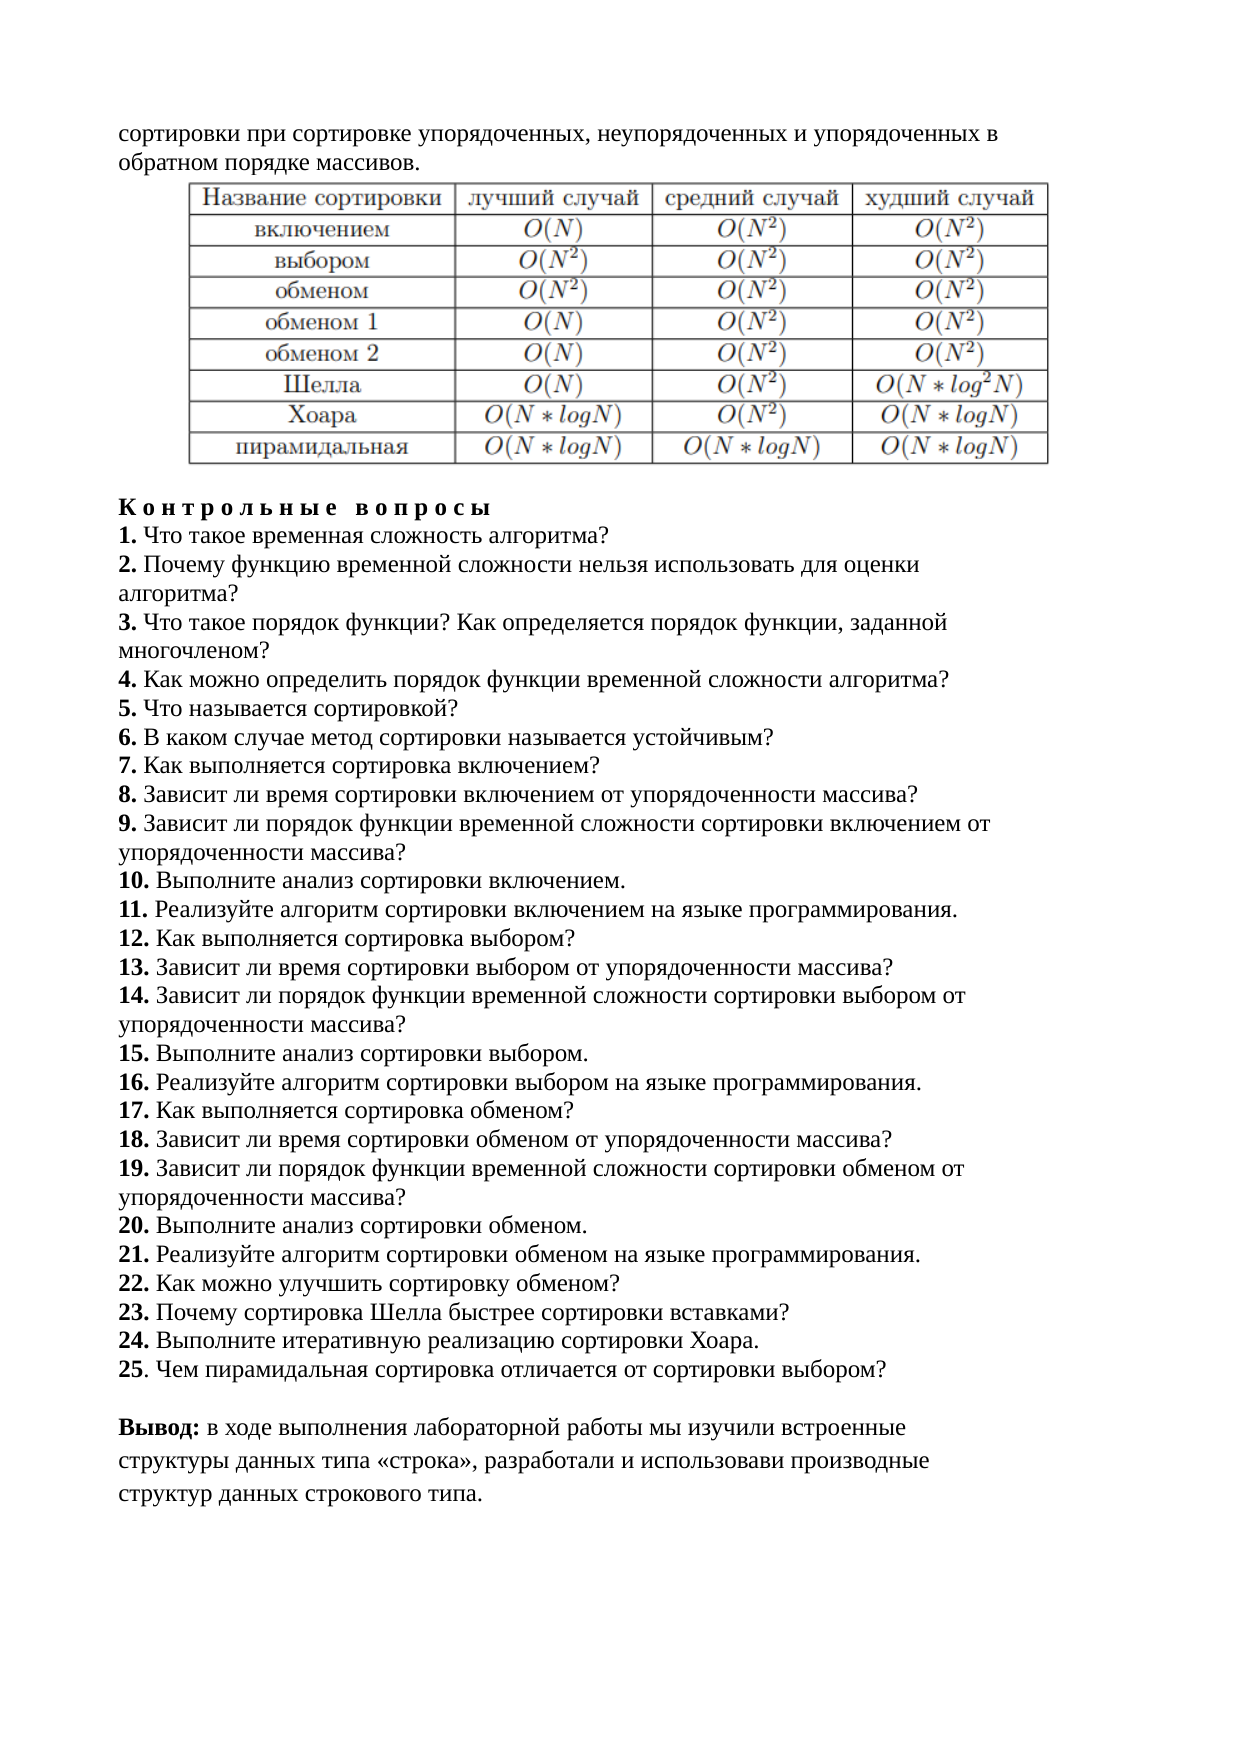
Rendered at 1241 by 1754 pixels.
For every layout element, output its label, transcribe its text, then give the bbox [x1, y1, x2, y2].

text 12. Как выполняется сортировка выбором? [118, 923, 1017, 952]
text 11. Реализуйте алгоритм сортировки включением на языке программирования. [118, 894, 1017, 923]
text 24. Выполните итеративную реализацию сортировки Хоара. [118, 1326, 1017, 1354]
text 1. Что такое временная сложность алгоритма? [118, 521, 1017, 549]
text 19. Зависит ли порядок функции временной сложности сортировки обменом от упорядоченности массива? [118, 1153, 1017, 1211]
text 2. Почему функцию временной сложности нельзя использовать для оценки алгоритма? [118, 549, 1017, 607]
text 16. Реализуйте алгоритм сортировки выбором на языке программирования. [118, 1067, 1017, 1096]
text 18. Зависит ли время сортировки обменом от упорядоченности массива? [118, 1124, 1017, 1153]
text 6. В каком случае метод сортировки называется устойчивым? [118, 722, 1017, 751]
text 23. Почему сортировка Шелла быстрее сортировки вставками? [118, 1297, 1017, 1326]
text К о н т р о л ь н ы е в о п р о с ы [118, 492, 1017, 521]
text 3. Что такое порядок функции? Как определяется порядок функции, заданной многочленом? [118, 607, 1017, 664]
text 25. Чем пирамидальная сортировка отличается от сортировки выбором? [118, 1354, 1017, 1383]
text 20. Выполните анализ сортировки обменом. [118, 1211, 1017, 1239]
text 17. Как выполняется сортировка обменом? [118, 1096, 1017, 1124]
text 10. Выполните анализ сортировки включением. [118, 866, 1017, 894]
text 9. Зависит ли порядок функции временной сложности сортировки включением от упорядоченности массива? [118, 808, 1017, 866]
text 14. Зависит ли порядок функции временной сложности сортировки выбором от упорядоченности массива? [118, 981, 1017, 1038]
text 15. Выполните анализ сортировки выбором. [118, 1038, 1017, 1067]
text 21. Реализуйте алгоритм сортировки обменом на языке программирования. [118, 1239, 1017, 1268]
text 13. Зависит ли время сортировки выбором от упорядоченности массива? [118, 952, 1017, 981]
text 8. Зависит ли время сортировки включением от упорядоченности массива? [118, 779, 1017, 808]
text сортировки при сортировке упорядоченных, неупорядоченных и упорядоченных в обратном порядке массивов. [118, 118, 1017, 176]
text 4. Как можно определить порядок функции временной сложности алгоритма? [118, 664, 1017, 693]
picture [185, 175, 1056, 469]
text 22. Как можно улучшить сортировку обменом? [118, 1268, 1017, 1297]
text 7. Как выполняется сортировка включением? [118, 751, 1017, 779]
text 5. Что называется сортировкой? [118, 693, 1017, 722]
text Вывод: в ходе выполнения лабораторной работы мы изучили встроенные структуры данных типа «строка», разработали и использовави производные структур данных строкового типа. [118, 1412, 1017, 1507]
